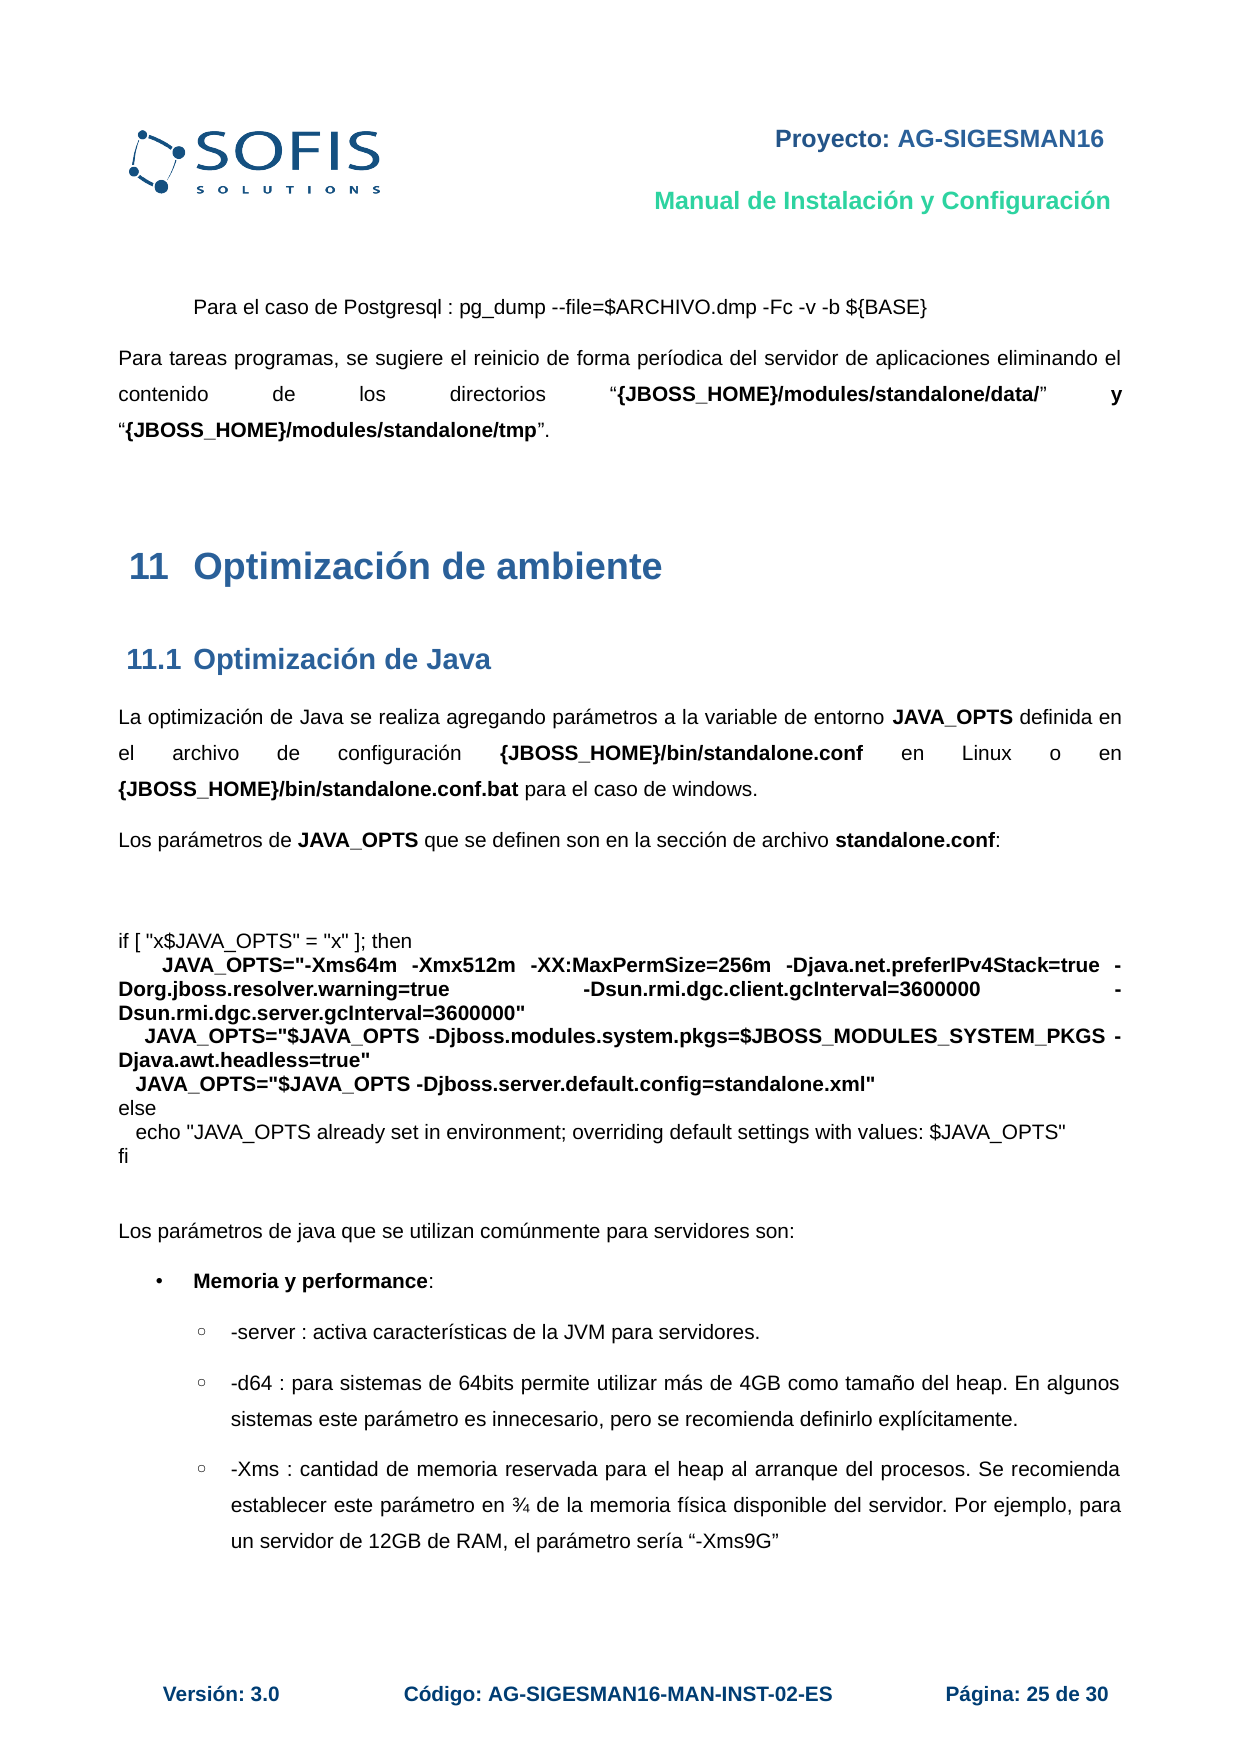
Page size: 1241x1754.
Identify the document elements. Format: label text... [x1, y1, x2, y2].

text JAVA_OPTS="-Xms64m -Xmx512m -XX:MaxPermSize=256m -Djava.net.preferIPv4Stack=true -Dorg.jboss.resolver.warning=true -Dsun.rmi.dgc.client.gcInterval=3600000 -Dsun.rmi.dgc.server.gcInterval=3600000" [118, 952, 1122, 1024]
list -server : activa características de la JVM para servidores. [193, 1320, 1122, 1344]
text fi [118, 1144, 1122, 1168]
list -d64 : para sistemas de 64bits permite utilizar más de 4GB como tamaño del heap. En algunos sistemas este parámetro es innecesario, pero se recomienda definirlo explícitamente. [193, 1370, 1122, 1430]
list -Xms : cantidad de memoria reservada para el heap al arranque del procesos. Se recomienda establecer este parámetro en ¾ de la memoria física disponible del servidor. Por ejemplo, para un servidor de 12GB de RAM, el parámetro sería “-Xms9G” [193, 1457, 1122, 1553]
text if [ "x$JAVA_OPTS" = "x" ]; then [118, 928, 1122, 952]
text Los parámetros de JAVA_OPTS que se definen son en la sección de archivo standalone.conf: [118, 827, 1122, 851]
text echo "JAVA_OPTS already set in environment; overriding default settings with values: $JAVA_OPTS" [118, 1120, 1122, 1144]
subtitle Optimización de Java [118, 642, 1122, 676]
text Para tareas programas, se sugiere el reinicio de forma períodica del servidor de aplicaciones eliminando el contenido de los directorios “{JBOSS_HOME}/modules/standalone/data/” y “{JBOSS_HOME}/modules/standalone/tmp”. [118, 346, 1122, 441]
text JAVA_OPTS="$JAVA_OPTS -Djboss.modules.system.pkgs=$JBOSS_MODULES_SYSTEM_PKGS -Djava.awt.headless=true" [118, 1024, 1122, 1072]
text else [118, 1096, 1122, 1120]
list Memoria y performance: [156, 1269, 1122, 1293]
text La optimización de Java se realiza agregando parámetros a la variable de entorno JAVA_OPTS definida en el archivo de configuración {JBOSS_HOME}/bin/standalone.conf en Linux o en {JBOSS_HOME}/bin/standalone.conf.bat para el caso de windows. [118, 705, 1122, 801]
text JAVA_OPTS="$JAVA_OPTS -Djboss.server.default.config=standalone.xml" [118, 1072, 1122, 1096]
picture [117, 118, 395, 206]
subtitle Optimización de ambiente [118, 543, 1122, 587]
list Para el caso de Postgresql : pg_dump --file=$ARCHIVO.dmp -Fc -v -b ${BASE} [156, 295, 1122, 319]
text Los parámetros de java que se utilizan comúnmente para servidores son: [118, 1218, 1122, 1242]
